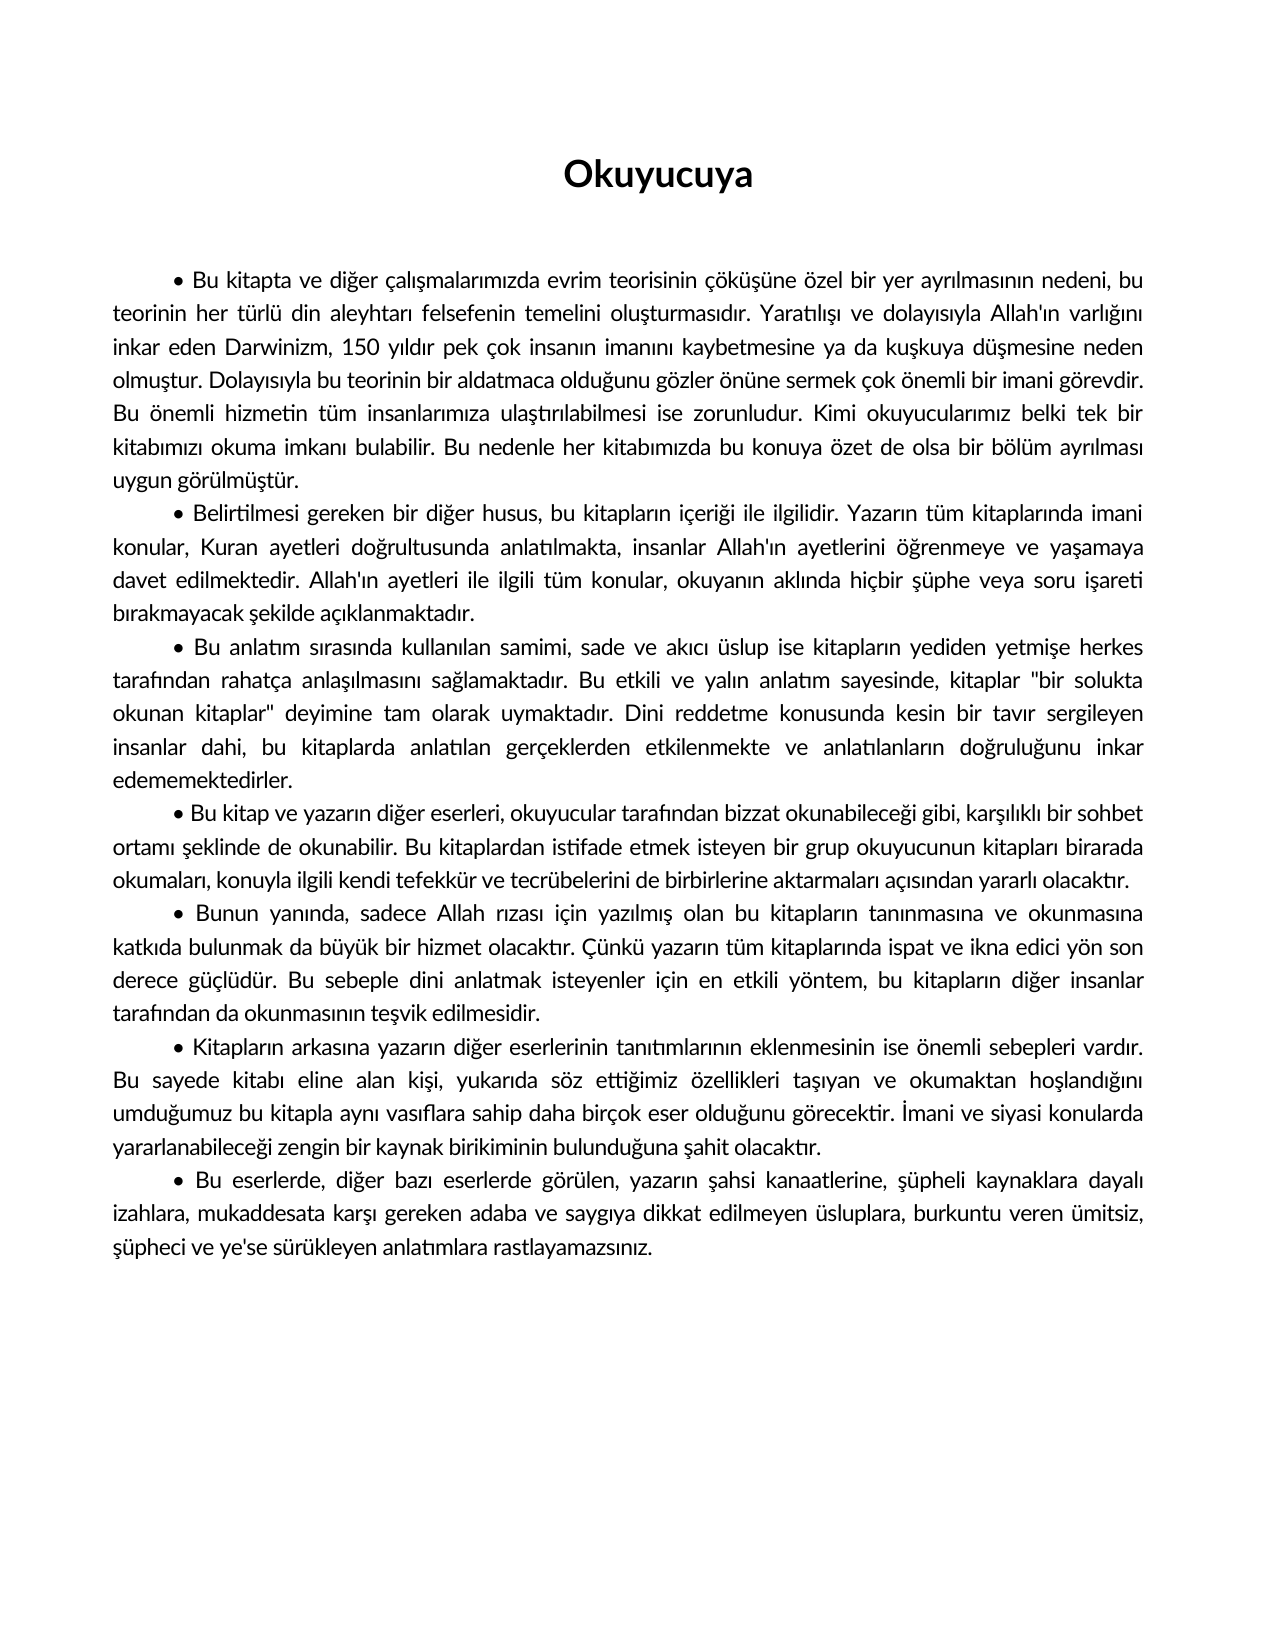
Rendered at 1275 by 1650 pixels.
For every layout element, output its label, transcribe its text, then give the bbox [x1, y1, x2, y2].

text • Bu kitapta ve diğer çalışmalarımızda evrim teorisinin çöküşüne özel bir yer ayrılmasının nedeni, bu teorinin her türlü din aleyhtarı felsefenin temelini oluşturmasıdır. Yaratılışı ve dolayısıyla Allah'ın varlığını inkar eden Darwinizm, 150 yıldır pek çok insanın imanını kaybetmesine ya da kuşkuya düşmesine neden olmuştur. Dolayısıyla bu teorinin bir aldatmaca olduğunu gözler önüne sermek çok önemli bir imani görevdir. Bu önemli hizmetin tüm insanlarımıza ulaştırılabilmesi ise zorunludur. Kimi okuyucularımız belki tek bir kitabımızı okuma imkanı bulabilir. Bu nedenle her kitabımızda bu konuya özet de olsa bir bölüm ayrılması uygun görülmüştür. [112, 262, 1145, 495]
text • Bu kitap ve yazarın diğer eserleri, okuyucular tarafından bizzat okunabileceği gibi, karşılıklı bir sohbet ortamı şeklinde de okunabilir. Bu kitaplardan istifade etmek isteyen bir grup okuyucunun kitapları birarada okumaları, konuyla ilgili kendi tefekkür ve tecrübelerini de birbirlerine aktarmaları açısından yararlı olacaktır. [112, 795, 1145, 895]
text • Bu eserlerde, diğer bazı eserlerde görülen, yazarın şahsi kanaatlerine, şüpheli kaynaklara dayalı izahlara, mukaddesata karşı gereken adaba ve saygıya dikkat edilmeyen üsluplara, burkuntu veren ümitsiz, şüpheci ve ye'se sürükleyen anlatımlara rastlayamazsınız. [112, 1162, 1145, 1262]
text Okuyucuya [112, 150, 1145, 195]
text • Bu anlatım sırasında kullanılan samimi, sade ve akıcı üslup ise kitapların yediden yetmişe herkes tarafından rahatça anlaşılmasını sağlamaktadır. Bu etkili ve yalın anlatım sayesinde, kitaplar "bir solukta okunan kitaplar" deyimine tam olarak uymaktadır. Dini reddetme konusunda kesin bir tavır sergileyen insanlar dahi, bu kitaplarda anlatılan gerçeklerden etkilenmekte ve anlatılanların doğruluğunu inkar edememektedirler. [112, 628, 1145, 795]
text • Kitapların arkasına yazarın diğer eserlerinin tanıtımlarının eklenmesinin ise önemli sebepleri vardır. Bu sayede kitabı eline alan kişi, yukarıda söz ettiğimiz özellikleri taşıyan ve okumaktan hoşlandığını umduğumuz bu kitapla aynı vasıflara sahip daha birçok eser olduğunu görecektir. İmani ve siyasi konularda yararlanabileceği zengin bir kaynak birikiminin bulunduğuna şahit olacaktır. [112, 1028, 1145, 1162]
text • Bunun yanında, sadece Allah rızası için yazılmış olan bu kitapların tanınmasına ve okunmasına katkıda bulunmak da büyük bir hizmet olacaktır. Çünkü yazarın tüm kitaplarında ispat ve ikna edici yön son derece güçlüdür. Bu sebeple dini anlatmak isteyenler için en etkili yöntem, bu kitapların diğer insanlar tarafından da okunmasının teşvik edilmesidir. [112, 895, 1145, 1028]
text • Belirtilmesi gereken bir diğer husus, bu kitapların içeriği ile ilgilidir. Yazarın tüm kitaplarında imani konular, Kuran ayetleri doğrultusunda anlatılmakta, insanlar Allah'ın ayetlerini öğrenmeye ve yaşamaya davet edilmektedir. Allah'ın ayetleri ile ilgili tüm konular, okuyanın aklında hiçbir şüphe veya soru işareti bırakmayacak şekilde açıklanmaktadır. [112, 495, 1145, 628]
